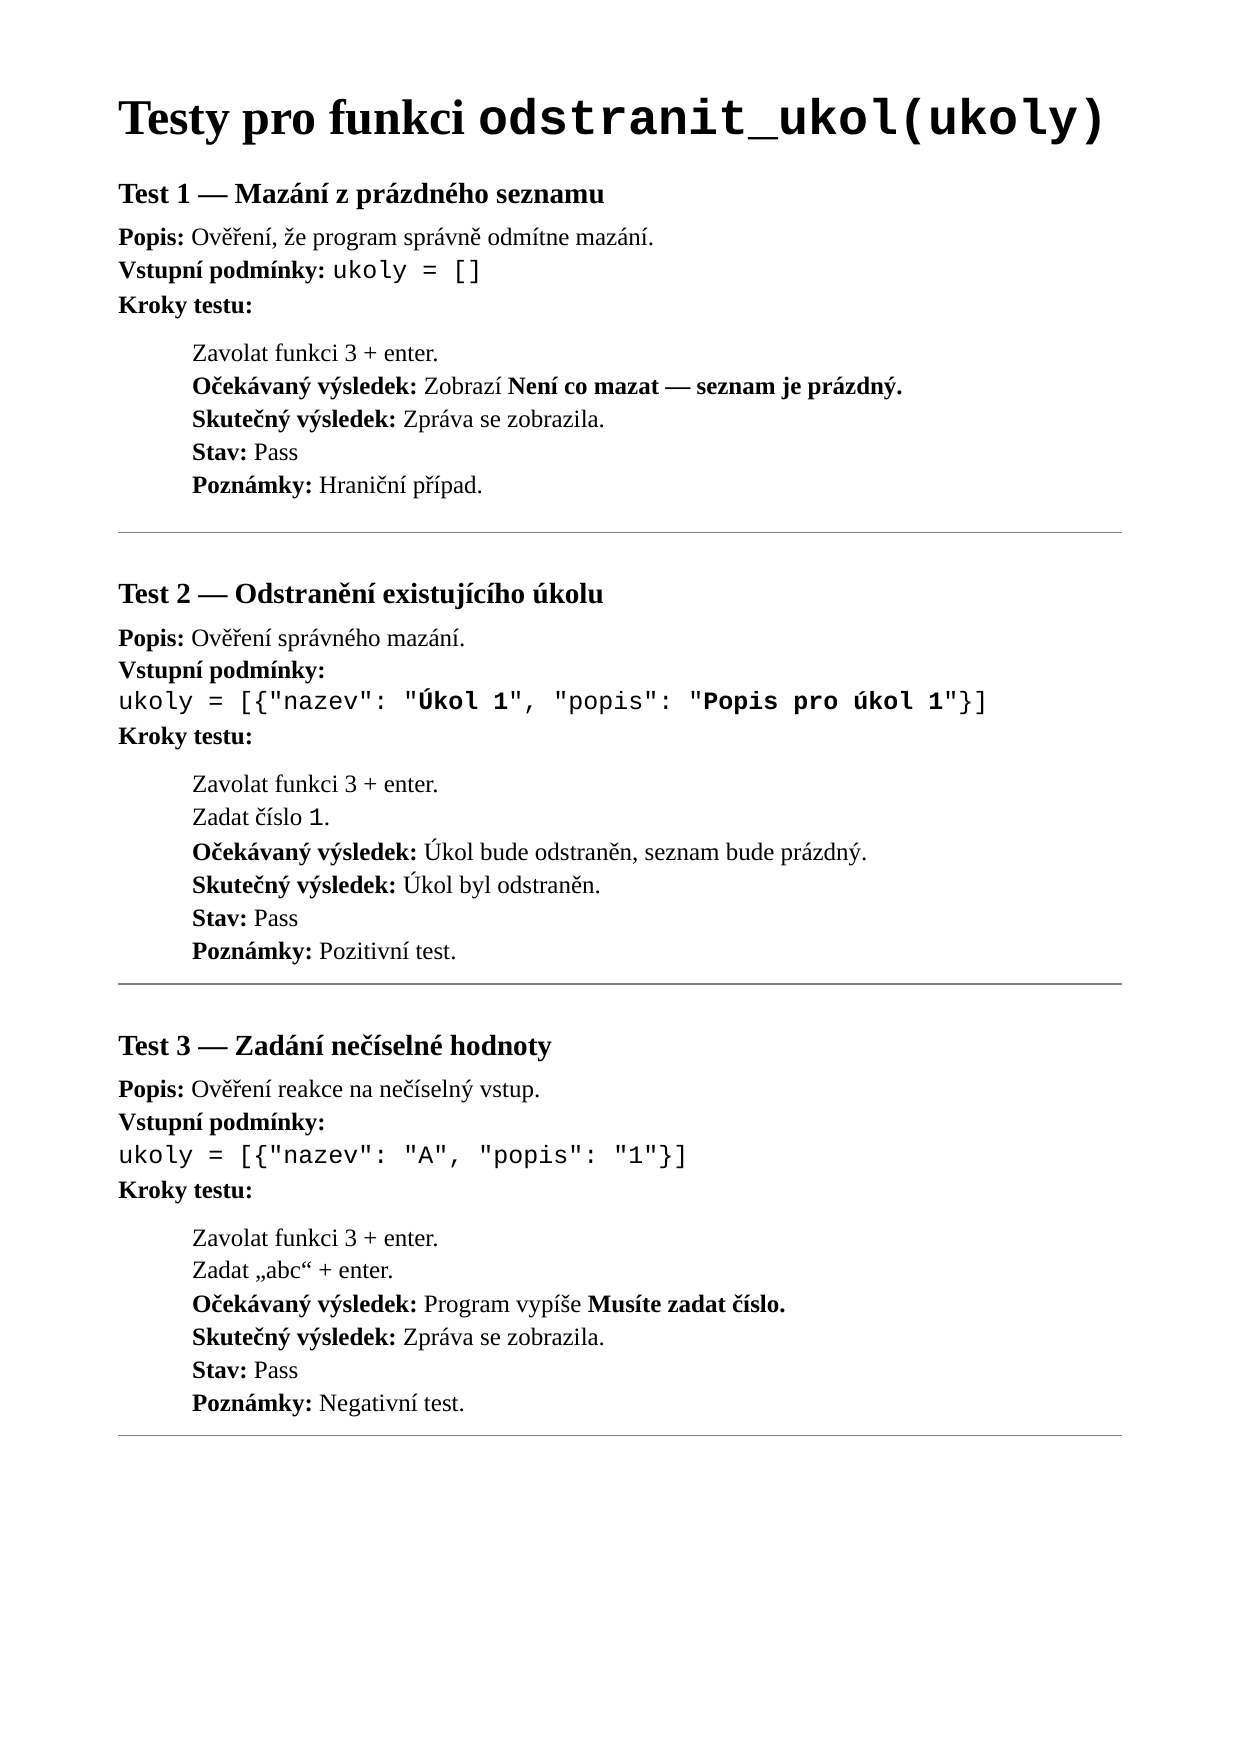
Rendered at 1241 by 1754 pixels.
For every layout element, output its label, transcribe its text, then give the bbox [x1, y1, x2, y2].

list Zavolat funkci 3 + enter. [162, 769, 1122, 797]
list Zadat „abc“ + enter. Očekávaný výsledek: Program vypíše Musíte zadat číslo. Skutečný výsledek: Zpráva se zobrazila. Stav: Pass Poznámky: Negativní test. [162, 1256, 1122, 1416]
text Popis: Ověření správného mazání. Vstupní podmínky: ukoly = [{"nazev": "Úkol 1", "popis": "Popis pro úkol 1"}] Kroky testu: [118, 623, 1122, 750]
list Zadat číslo 1. Očekávaný výsledek: Úkol bude odstraněn, seznam bude prázdný. Skutečný výsledek: Úkol byl odstraněn. Stav: Pass Poznámky: Pozitivní test. [162, 802, 1122, 965]
subtitle Test 2 — Odstranění existujícího úkolu [118, 577, 1122, 610]
subtitle Testy pro funkci odstranit_ukol(ukoly) [118, 87, 1122, 149]
list Zavolat funkci 3 + enter. Očekávaný výsledek: Zobrazí Není co mazat — seznam je prázdný. Skutečný výsledek: Zpráva se zobrazila. Stav: Pass Poznámky: Hraniční případ. [162, 338, 1122, 499]
list Zavolat funkci 3 + enter. [162, 1223, 1122, 1251]
subtitle Test 1 — Mazání z prázdného seznamu [118, 176, 1122, 210]
text Popis: Ověření reakce na nečíselný vstup. Vstupní podmínky: ukoly = [{"nazev": "A", "popis": "1"}] Kroky testu: [118, 1074, 1122, 1204]
text Popis: Ověření, že program správně odmítne mazání. Vstupní podmínky: ukoly = [] Kroky testu: [118, 222, 1122, 319]
subtitle Test 3 — Zadání nečíselné hodnoty [118, 1028, 1122, 1061]
